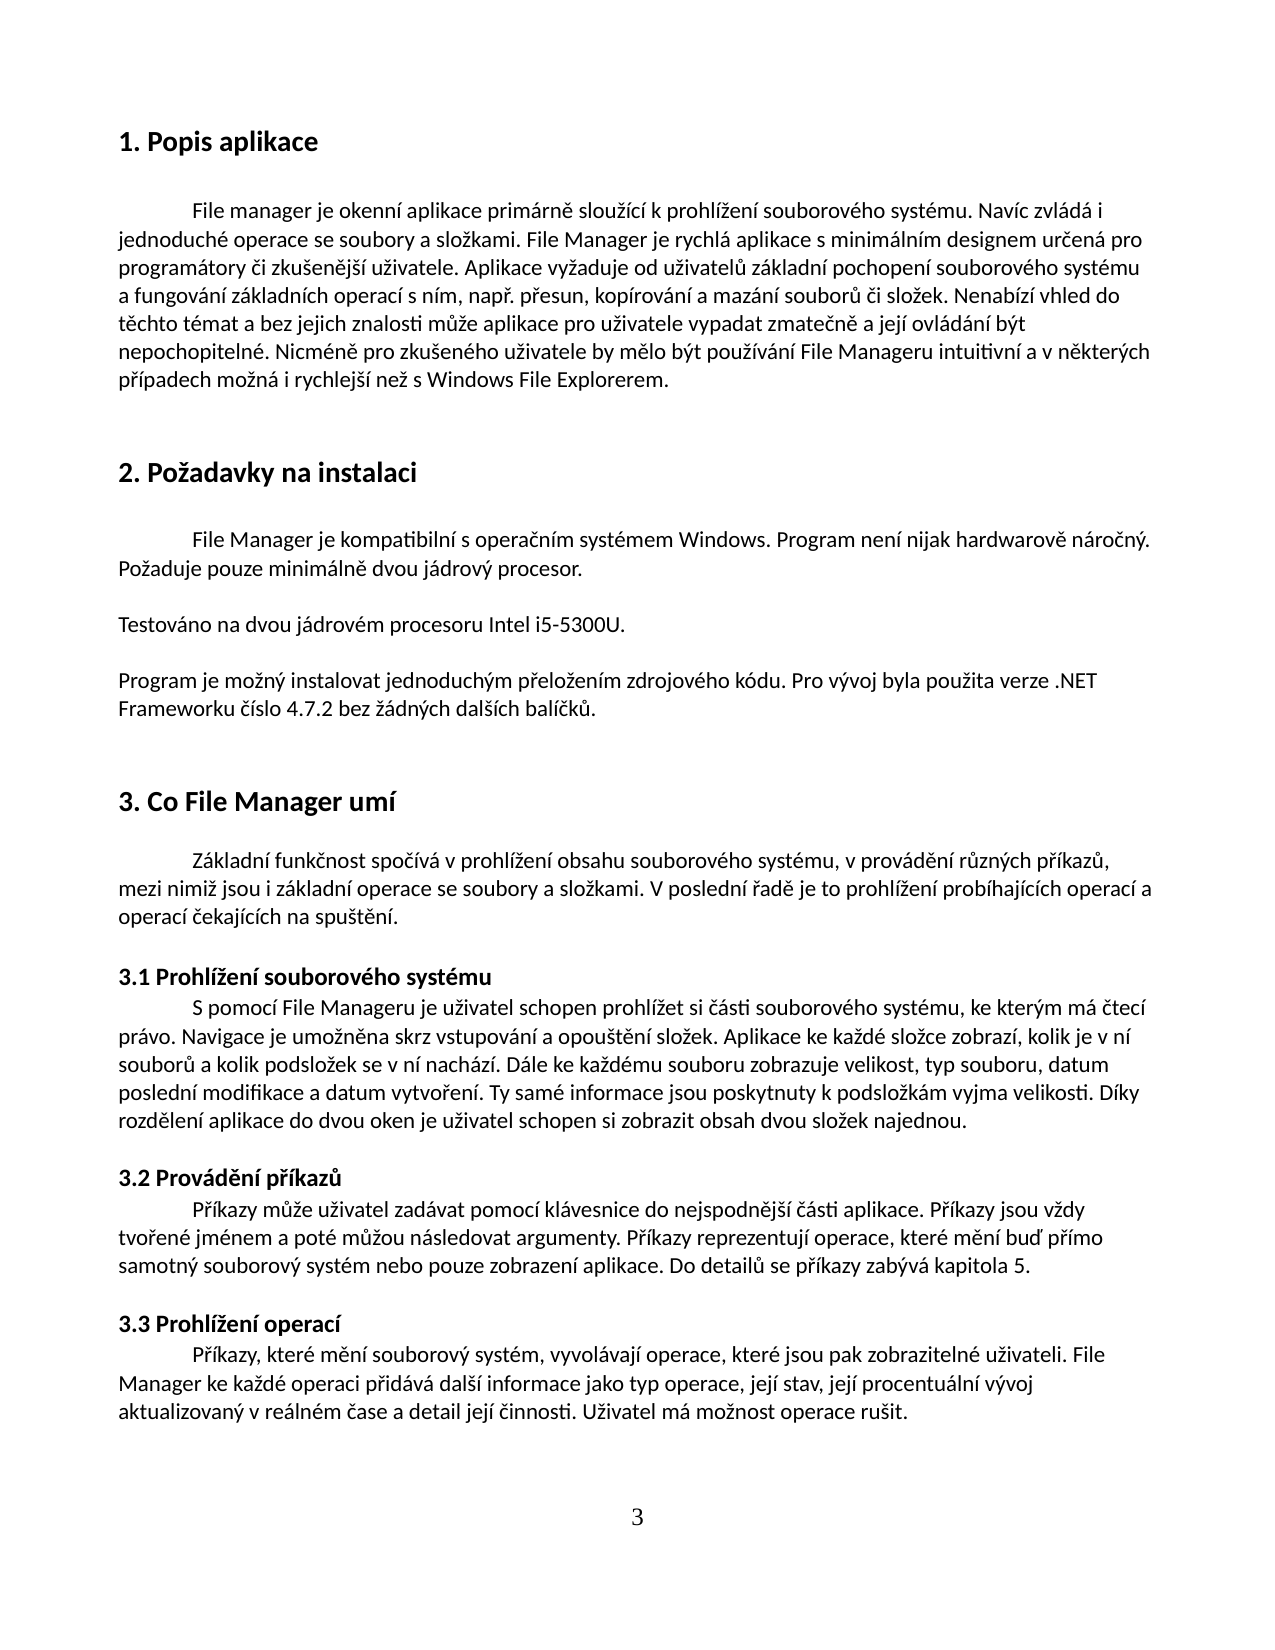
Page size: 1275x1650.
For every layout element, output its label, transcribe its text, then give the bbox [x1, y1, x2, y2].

text 1. Popis aplikace [118, 123, 1157, 159]
text S pomocí File Manageru je uživatel schopen prohlížet si části souborového systému, ke kterým má čtecí právo. Navigace je umožněna skrz vstupování a opouštění složek. Aplikace ke každé složce zobrazí, kolik je v ní souborů a kolik podsložek se v ní nachází. Dále ke každému souboru zobrazuje velikost, typ souboru, datum poslední modifikace a datum vytvoření. Ty samé informace jsou poskytnuty k podsložkám vyjma velikosti. Díky rozdělení aplikace do dvou oken je uživatel schopen si zobrazit obsah dvou složek najednou. [118, 992, 1157, 1134]
text File Manager je kompatibilní s operačním systémem Windows. Program není nijak hardwarově náročný. Požaduje pouze minimálně dvou jádrový procesor. [118, 526, 1157, 582]
text Testováno na dvou jádrovém procesoru Intel i5-5300U. [118, 610, 1157, 638]
text Příkazy, které mění souborový systém, vyvolávají operace, které jsou pak zobrazitelné uživateli. File Manager ke každé operaci přidává další informace jako typ operace, její stav, její procentuální vývoj aktualizovaný v reálném čase a detail její činnosti. Uživatel má možnost operace rušit. [118, 1338, 1157, 1425]
text Program je možný instalovat jednoduchým přeložením zdrojového kódu. Pro vývoj byla použita verze .NET Frameworku číslo 4.7.2 bez žádných dalších balíčků. [118, 666, 1157, 722]
text Příkazy může uživatel zadávat pomocí klávesnice do nejspodnější části aplikace. Příkazy jsou vždy tvořené jménem a poté můžou následovat argumenty. Příkazy reprezentují operace, které mění buď přímo samotný souborový systém nebo pouze zobrazení aplikace. Do detailů se příkazy zabývá kapitola 5. [118, 1193, 1157, 1279]
text 3.3 Prohlížení operací [118, 1308, 1157, 1338]
text 3.2 Provádění příkazů [118, 1162, 1157, 1193]
text File manager je okenní aplikace primárně sloužící k prohlížení souborového systému. Navíc zvládá i jednoduché operace se soubory a složkami. File Manager je rychlá aplikace s minimálním designem určená pro programátory či zkušenější uživatele. Aplikace vyžaduje od uživatelů základní pochopení souborového systému a fungování základních operací s ním, např. přesun, kopírování a mazání souborů či složek. Nenabízí vhled do těchto témat a bez jejich znalosti může aplikace pro uživatele vypadat zmatečně a její ovládání být nepochopitelné. Nicméně pro zkušeného uživatele by mělo být používání File Manageru intuitivní a v některých případech možná i rychlejší než s Windows File Explorerem. [118, 195, 1157, 393]
text 2. Požadavky na instalaci [118, 454, 1157, 490]
text Základní funkčnost spočívá v prohlížení obsahu souborového systému, v provádění různých příkazů, mezi nimiž jsou i základní operace se soubory a složkami. V poslední řadě je to prohlížení probíhajících operací a operací čekajících na spuštění. [118, 846, 1157, 931]
text 3.1 Prohlížení souborového systému [118, 961, 1157, 992]
text 3. Co File Manager umí [118, 783, 1157, 818]
